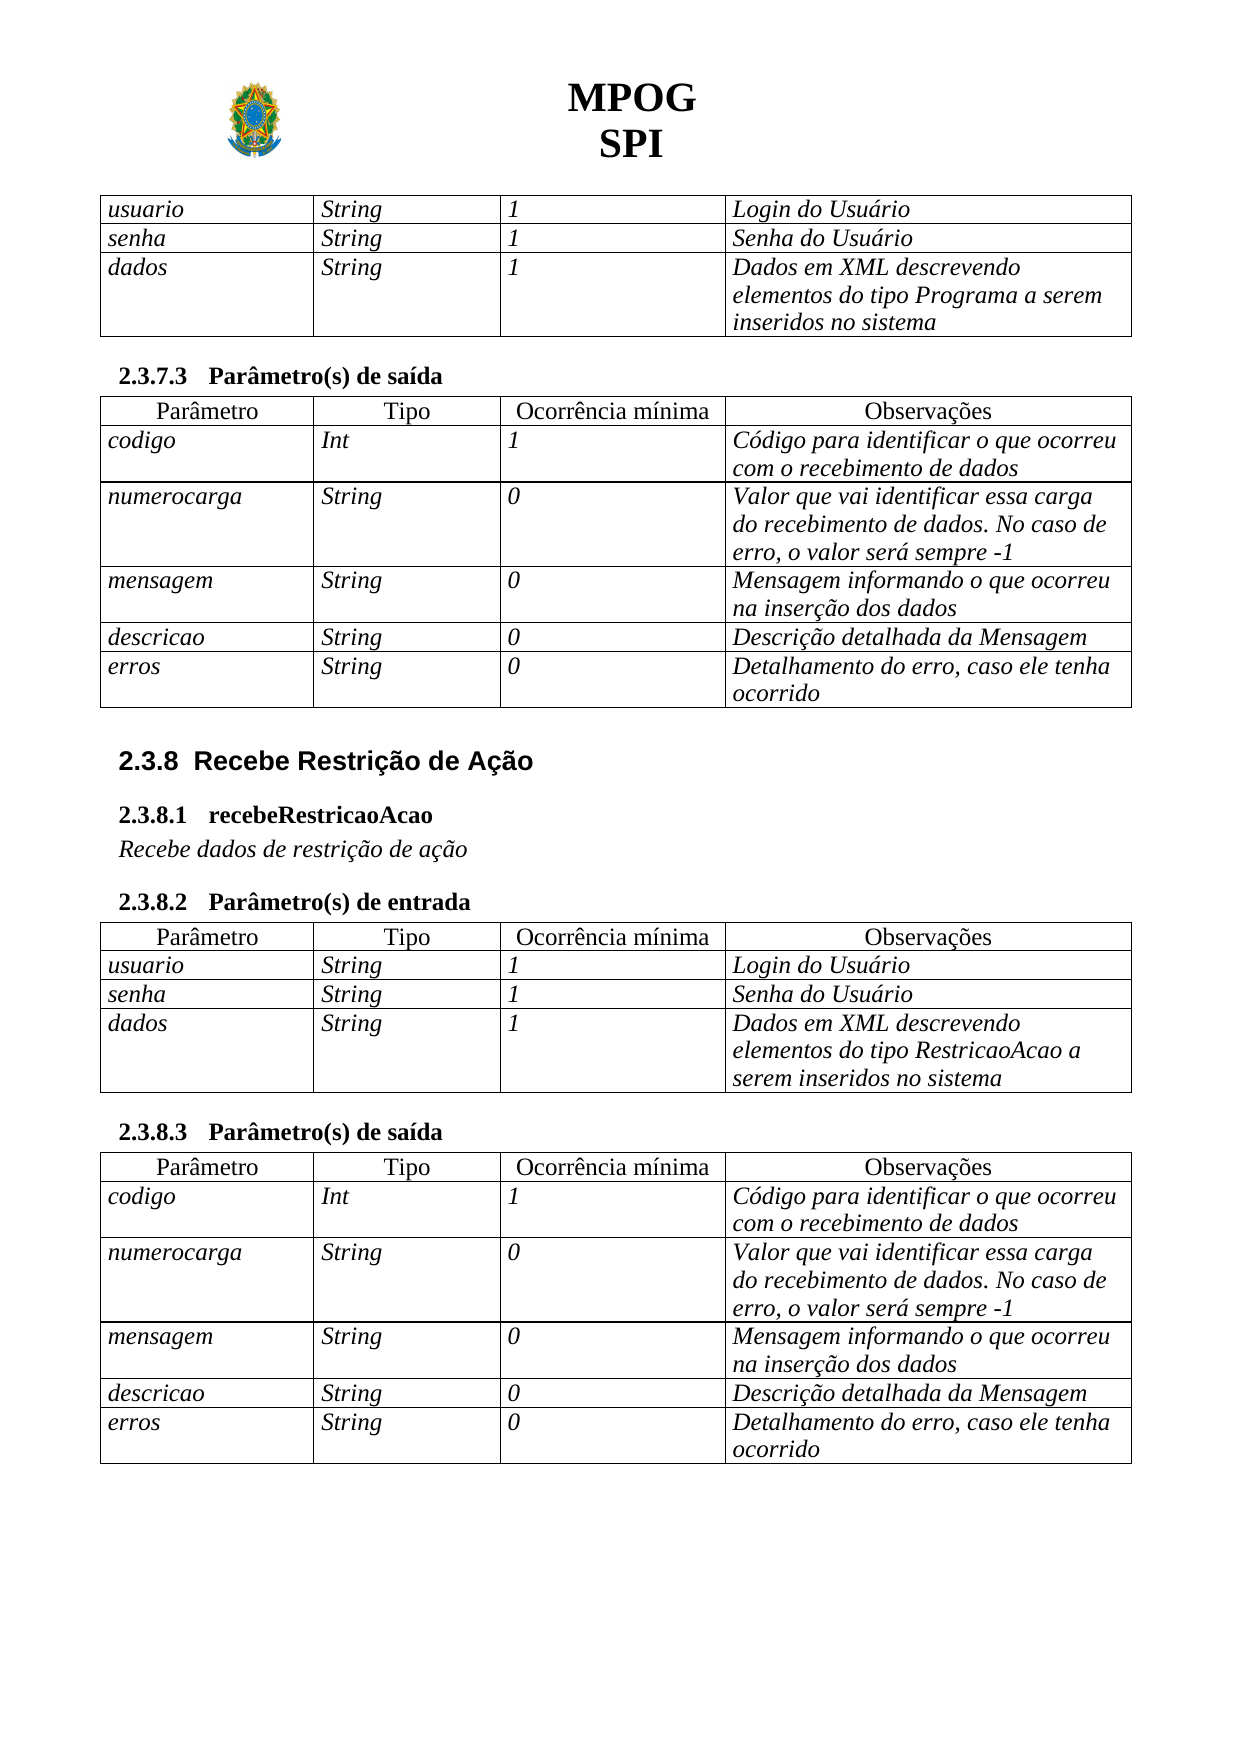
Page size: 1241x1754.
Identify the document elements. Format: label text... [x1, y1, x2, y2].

table_cell 0 [501, 483, 725, 566]
table_cell Código para identificar o que ocorreu com o recebimento de dados [726, 426, 1131, 481]
table_cell codigo [101, 426, 313, 481]
table_cell 0 [501, 1238, 725, 1321]
table_cell String [314, 980, 500, 1008]
table_cell 1 [501, 951, 725, 979]
table_cell mensagem [101, 567, 313, 622]
table_cell Detalhamento do erro, caso ele tenha ocorrido [726, 1408, 1131, 1463]
subtitle Recebe Restrição de Ação [118, 746, 1151, 776]
table_cell Detalhamento do erro, caso ele tenha ocorrido [726, 652, 1131, 707]
text Recebe dados de restrição de ação [89, 835, 1151, 863]
table_cell Login do Usuário [726, 951, 1131, 979]
table_header Parâmetro [101, 923, 313, 950]
table_cell String [314, 483, 500, 566]
table_cell Senha do Usuário [726, 224, 1131, 252]
table_header Parâmetro [101, 397, 313, 425]
table_cell senha [101, 980, 313, 1008]
table_cell Mensagem informando o que ocorreu na inserção dos dados [726, 567, 1131, 622]
table_header Observações [726, 923, 1131, 950]
table_cell String [314, 567, 500, 622]
table_cell usuario [101, 951, 313, 979]
table_cell String [314, 224, 500, 252]
table_cell 1 [501, 1009, 725, 1092]
table_cell dados [101, 1009, 313, 1092]
table_cell 0 [501, 567, 725, 622]
table_cell numerocarga [101, 1238, 313, 1321]
table_cell String [314, 1379, 500, 1407]
table_cell Int [314, 1182, 500, 1237]
table_cell 1 [501, 196, 725, 223]
table_cell String [314, 1323, 500, 1378]
subtitle Parâmetro(s) de entrada [118, 888, 1151, 915]
table_header Tipo [314, 1153, 500, 1181]
table_cell descricao [101, 1379, 313, 1407]
table_header Tipo [314, 923, 500, 950]
table_cell numerocarga [101, 483, 313, 566]
subtitle recebeRestricaoAcao [118, 801, 1151, 829]
picture [227, 82, 282, 158]
table_header Parâmetro [101, 1153, 313, 1181]
table_cell String [314, 1009, 500, 1092]
table_cell Descrição detalhada da Mensagem [726, 1379, 1131, 1407]
table_cell 0 [501, 1408, 725, 1463]
table_cell String [314, 1408, 500, 1463]
table_cell Senha do Usuário [726, 980, 1131, 1008]
table_header Tipo [314, 397, 500, 425]
table_cell erros [101, 1408, 313, 1463]
table_cell String [314, 951, 500, 979]
table_cell Int [314, 426, 500, 481]
table_cell String [314, 1238, 500, 1321]
table_cell String [314, 196, 500, 223]
table_cell String [314, 623, 500, 651]
table_cell usuario [101, 196, 313, 223]
table_cell 1 [501, 1182, 725, 1237]
table_cell 0 [501, 652, 725, 707]
table_cell String [314, 253, 500, 336]
table_cell 1 [501, 426, 725, 481]
subtitle Parâmetro(s) de saída [118, 362, 1151, 390]
table_header Ocorrência mínima [501, 1153, 725, 1181]
table_cell descricao [101, 623, 313, 651]
table_cell Valor que vai identificar essa carga do recebimento de dados. No caso de erro, o valor será sempre -1 [726, 483, 1131, 566]
table_cell String [314, 652, 500, 707]
table_cell Valor que vai identificar essa carga do recebimento de dados. No caso de erro, o valor será sempre -1 [726, 1238, 1131, 1321]
table_cell erros [101, 652, 313, 707]
table_cell 1 [501, 224, 725, 252]
table_cell 0 [501, 1323, 725, 1378]
table_cell 0 [501, 1379, 725, 1407]
table_cell Dados em XML descrevendo elementos do tipo RestricaoAcao a serem inseridos no sistema [726, 1009, 1131, 1092]
subtitle Parâmetro(s) de saída [118, 1118, 1151, 1146]
table_cell 0 [501, 623, 725, 651]
table_header Ocorrência mínima [501, 397, 725, 425]
table_cell 1 [501, 253, 725, 336]
table_cell codigo [101, 1182, 313, 1237]
table_cell Mensagem informando o que ocorreu na inserção dos dados [726, 1323, 1131, 1378]
table_cell Dados em XML descrevendo elementos do tipo Programa a serem inseridos no sistema [726, 253, 1131, 336]
table_cell dados [101, 253, 313, 336]
table_cell Código para identificar o que ocorreu com o recebimento de dados [726, 1182, 1131, 1237]
table_header Observações [726, 397, 1131, 425]
table_header Observações [726, 1153, 1131, 1181]
table_cell mensagem [101, 1323, 313, 1378]
table_cell senha [101, 224, 313, 252]
table_cell 1 [501, 980, 725, 1008]
table_cell Descrição detalhada da Mensagem [726, 623, 1131, 651]
table_header Ocorrência mínima [501, 923, 725, 950]
table_cell Login do Usuário [726, 196, 1131, 223]
